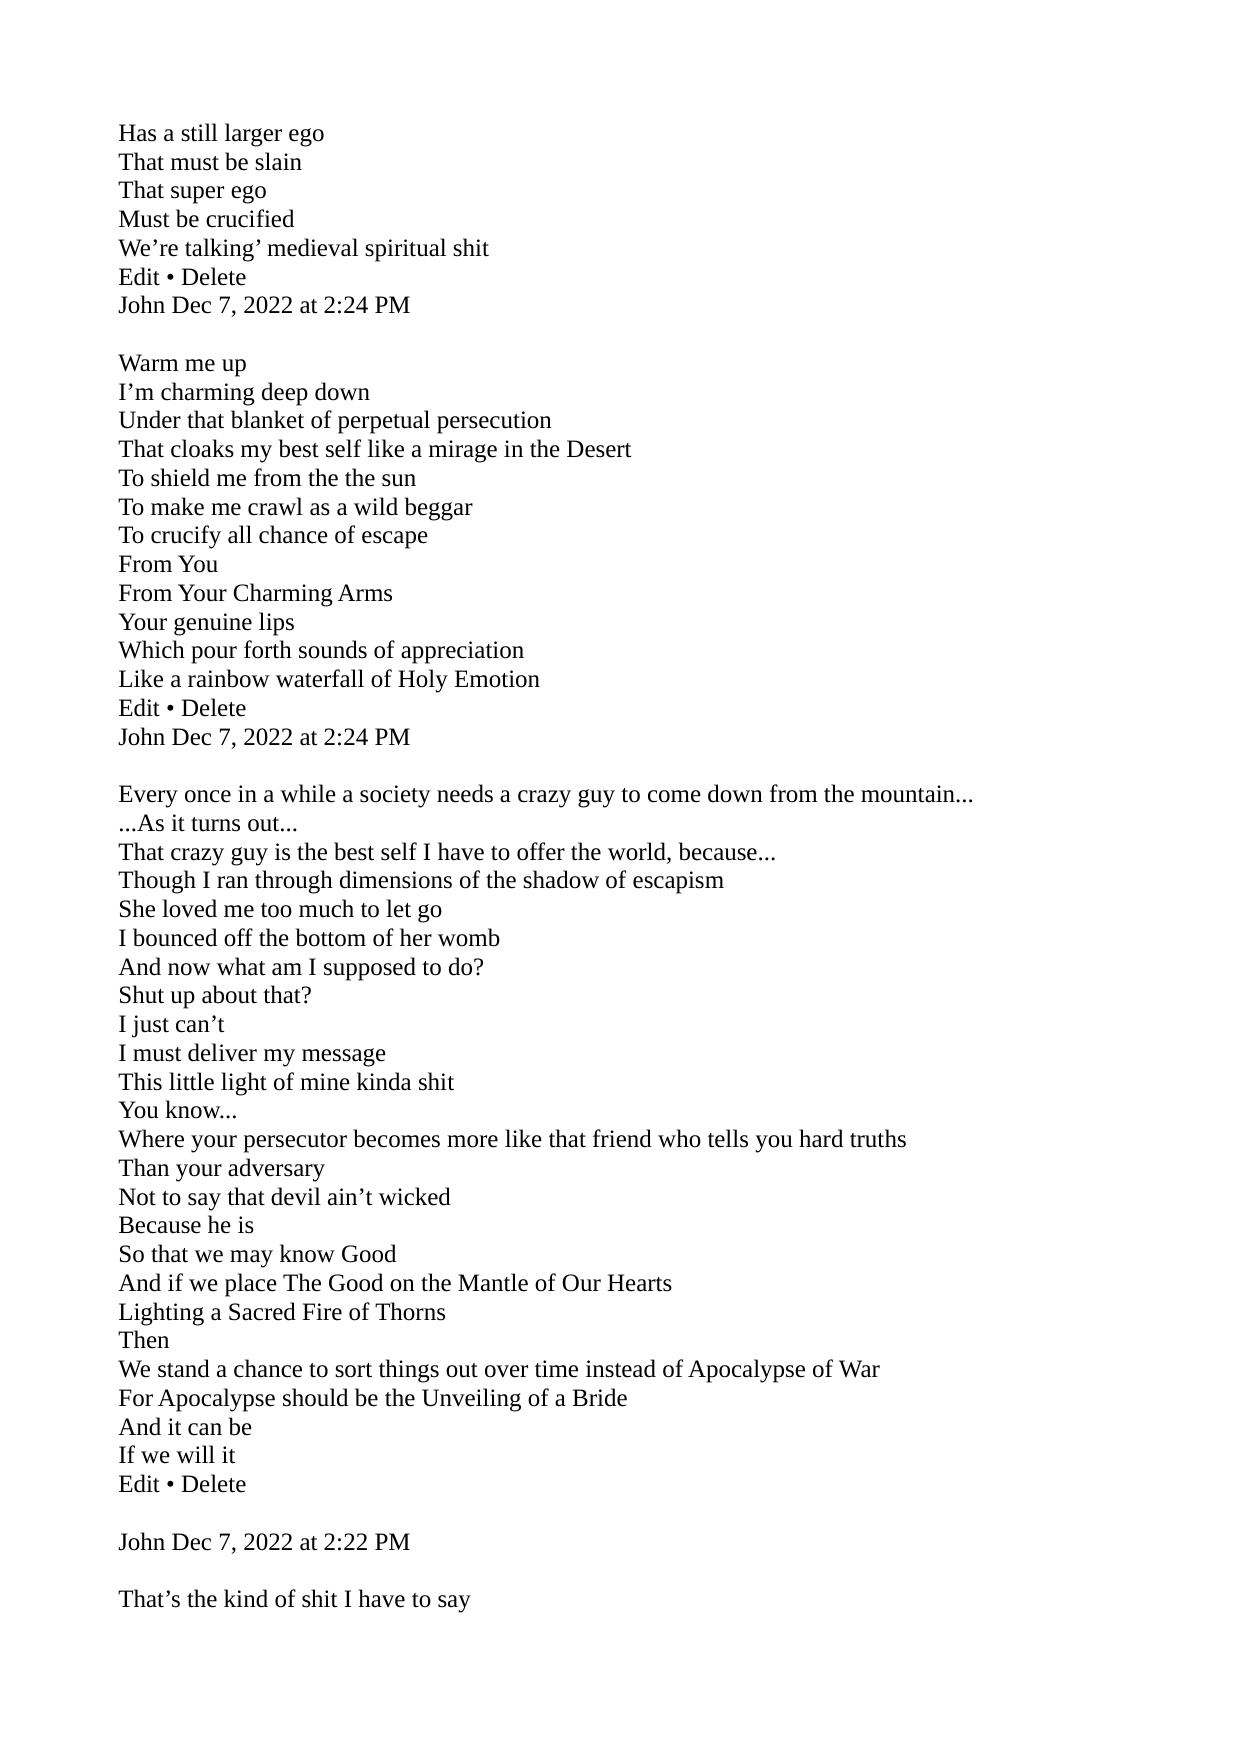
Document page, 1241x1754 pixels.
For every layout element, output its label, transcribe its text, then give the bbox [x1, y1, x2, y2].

text For Apocalypse should be the Unveiling of a Bride [118, 1383, 1122, 1412]
text That cloaks my best self like a mirage in the Desert [118, 434, 1122, 463]
text Warm me up [118, 348, 1122, 377]
text ...As it turns out... [118, 808, 1122, 837]
text Which pour forth sounds of appreciation [118, 636, 1122, 664]
text From You [118, 549, 1122, 578]
text I just can’t [118, 1009, 1122, 1038]
text John Dec 7, 2022 at 2:22 PM [118, 1527, 1122, 1556]
text Has a still larger ego [118, 118, 1122, 147]
text Under that blanket of perpetual persecution [118, 406, 1122, 434]
text Like a rainbow waterfall of Holy Emotion [118, 664, 1122, 693]
text You know... [118, 1096, 1122, 1124]
text That super ego [118, 176, 1122, 204]
text So that we may know Good [118, 1239, 1122, 1268]
text Because he is [118, 1211, 1122, 1239]
text Edit • Delete [118, 693, 1122, 722]
text Then [118, 1326, 1122, 1354]
text I bounced off the bottom of her womb [118, 923, 1122, 952]
text Every once in a while a society needs a crazy guy to come down from the mountain... [118, 779, 1122, 808]
text Shut up about that? [118, 981, 1122, 1009]
text This little light of mine kinda shit [118, 1067, 1122, 1096]
text Edit • Delete [118, 262, 1122, 291]
text Not to say that devil ain’t wicked [118, 1182, 1122, 1211]
text And if we place The Good on the Mantle of Our Hearts [118, 1268, 1122, 1297]
text That crazy guy is the best self I have to offer the world, because... [118, 837, 1122, 866]
text Edit • Delete [118, 1469, 1122, 1498]
text I’m charming deep down [118, 377, 1122, 406]
text We’re talking’ medieval spiritual shit [118, 233, 1122, 262]
text To crucify all chance of escape [118, 521, 1122, 549]
text To make me crawl as a wild beggar [118, 492, 1122, 521]
text She loved me too much to let go [118, 894, 1122, 923]
text I must deliver my message [118, 1038, 1122, 1067]
text John Dec 7, 2022 at 2:24 PM [118, 291, 1122, 319]
text And now what am I supposed to do? [118, 952, 1122, 981]
text Lighting a Sacred Fire of Thorns [118, 1297, 1122, 1326]
text From Your Charming Arms [118, 578, 1122, 607]
text That must be slain [118, 147, 1122, 176]
text Where your persecutor becomes more like that friend who tells you hard truths [118, 1124, 1122, 1153]
text John Dec 7, 2022 at 2:24 PM [118, 722, 1122, 751]
text If we will it [118, 1441, 1122, 1469]
text Than your adversary [118, 1153, 1122, 1182]
text We stand a chance to sort things out over time instead of Apocalypse of War [118, 1354, 1122, 1383]
text To shield me from the the sun [118, 463, 1122, 492]
text Your genuine lips [118, 607, 1122, 636]
text That’s the kind of shit I have to say [118, 1584, 1122, 1613]
text Though I ran through dimensions of the shadow of escapism [118, 866, 1122, 894]
text Must be crucified [118, 204, 1122, 233]
text And it can be [118, 1412, 1122, 1441]
